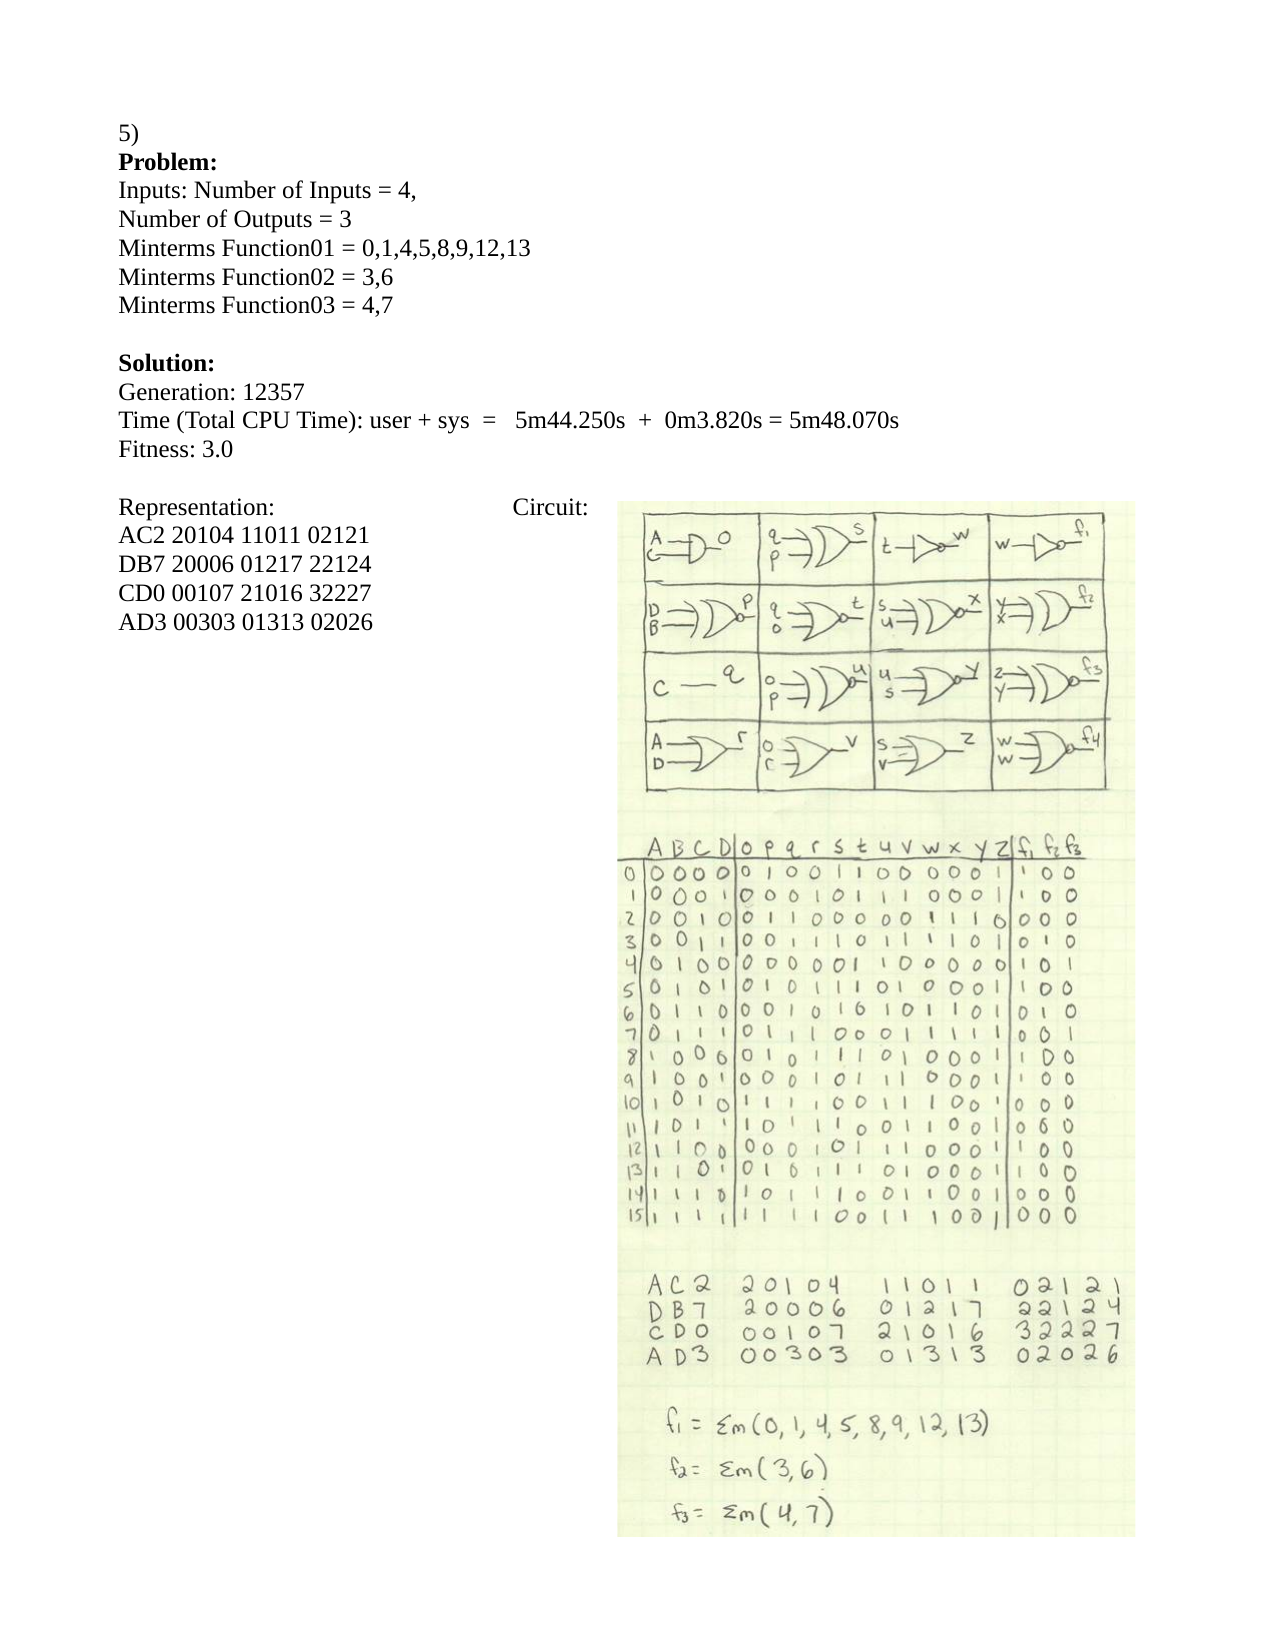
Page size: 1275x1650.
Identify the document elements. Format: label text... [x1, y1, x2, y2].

text [1136, 607, 1157, 636]
text Minterms Function01 = 0,1,4,5,8,9,12,13 [118, 233, 1157, 262]
text Representation: Circuit: [118, 492, 1157, 521]
text AD3 00303 01313 02026 [118, 607, 617, 636]
text [1136, 521, 1157, 549]
text CD0 00107 21016 32227 [118, 578, 617, 607]
text AC2 20104 11011 02121 [118, 521, 617, 549]
text Generation: 12357 [118, 377, 1157, 406]
text Minterms Function02 = 3,6 [118, 262, 1157, 291]
text Solution: [118, 348, 1157, 377]
text Time (Total CPU Time): user + sys = 5m44.250s + 0m3.820s = 5m48.070s [118, 406, 1157, 434]
text Number of Outputs = 3 [118, 204, 1157, 233]
text Minterms Function03 = 4,7 [118, 291, 1157, 319]
text [1136, 578, 1157, 607]
text Problem: [118, 147, 1157, 176]
text DB7 20006 01217 22124 [118, 549, 617, 578]
text 5) [118, 118, 1157, 147]
text Fitness: 3.0 [118, 434, 1157, 463]
text Inputs: Number of Inputs = 4, [118, 176, 1157, 204]
picture [617, 501, 1136, 1537]
text [1136, 549, 1157, 578]
